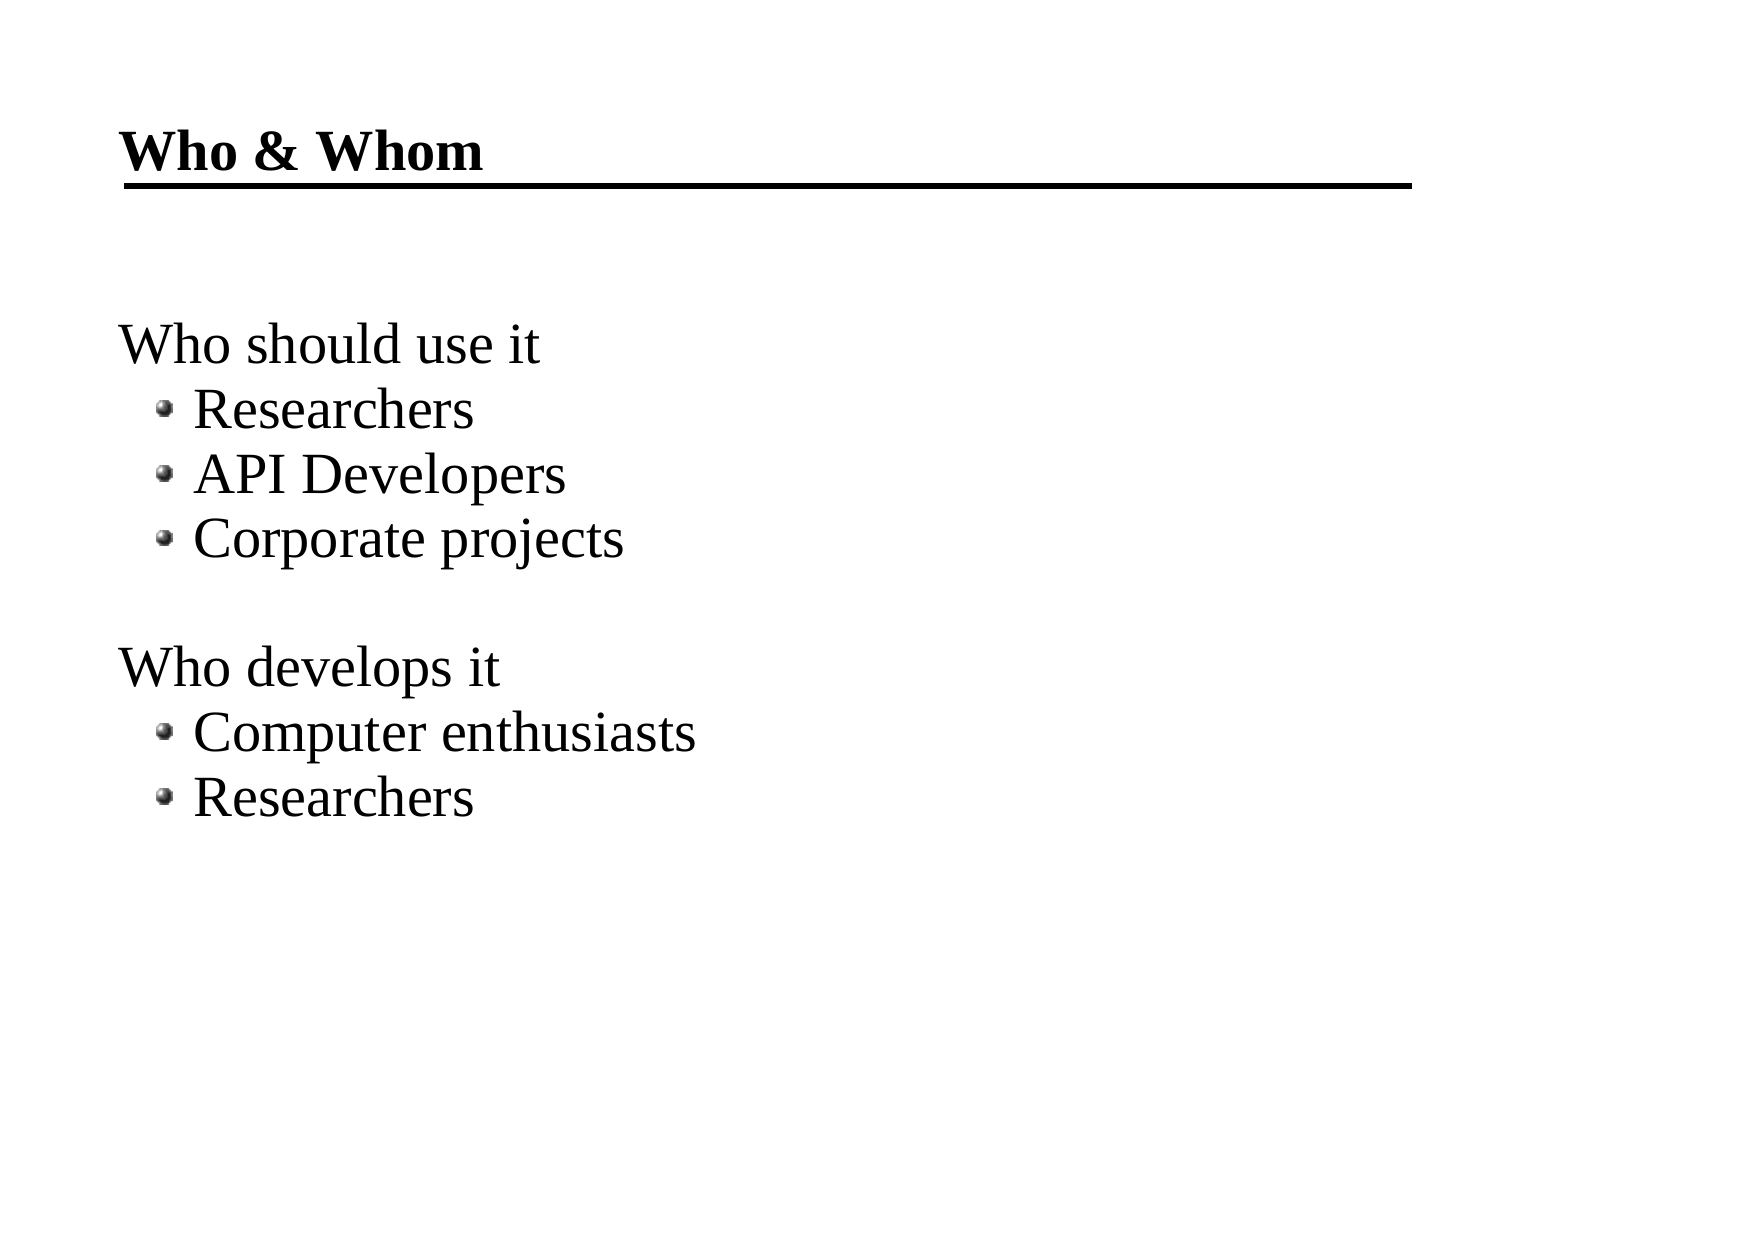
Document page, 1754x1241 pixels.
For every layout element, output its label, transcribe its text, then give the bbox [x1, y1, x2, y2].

picture [156, 400, 173, 417]
picture [156, 788, 173, 805]
picture [156, 530, 173, 546]
list API Developers [156, 441, 1636, 506]
list Researchers [156, 764, 1636, 828]
picture [156, 723, 173, 740]
text Who & Whom [118, 118, 1636, 183]
text Who develops it [118, 635, 1636, 699]
picture [156, 465, 173, 482]
list Corporate projects [156, 506, 1636, 570]
list Researchers [156, 376, 1636, 441]
text Who should use it [118, 312, 1636, 376]
list Computer enthusiasts [156, 699, 1636, 764]
